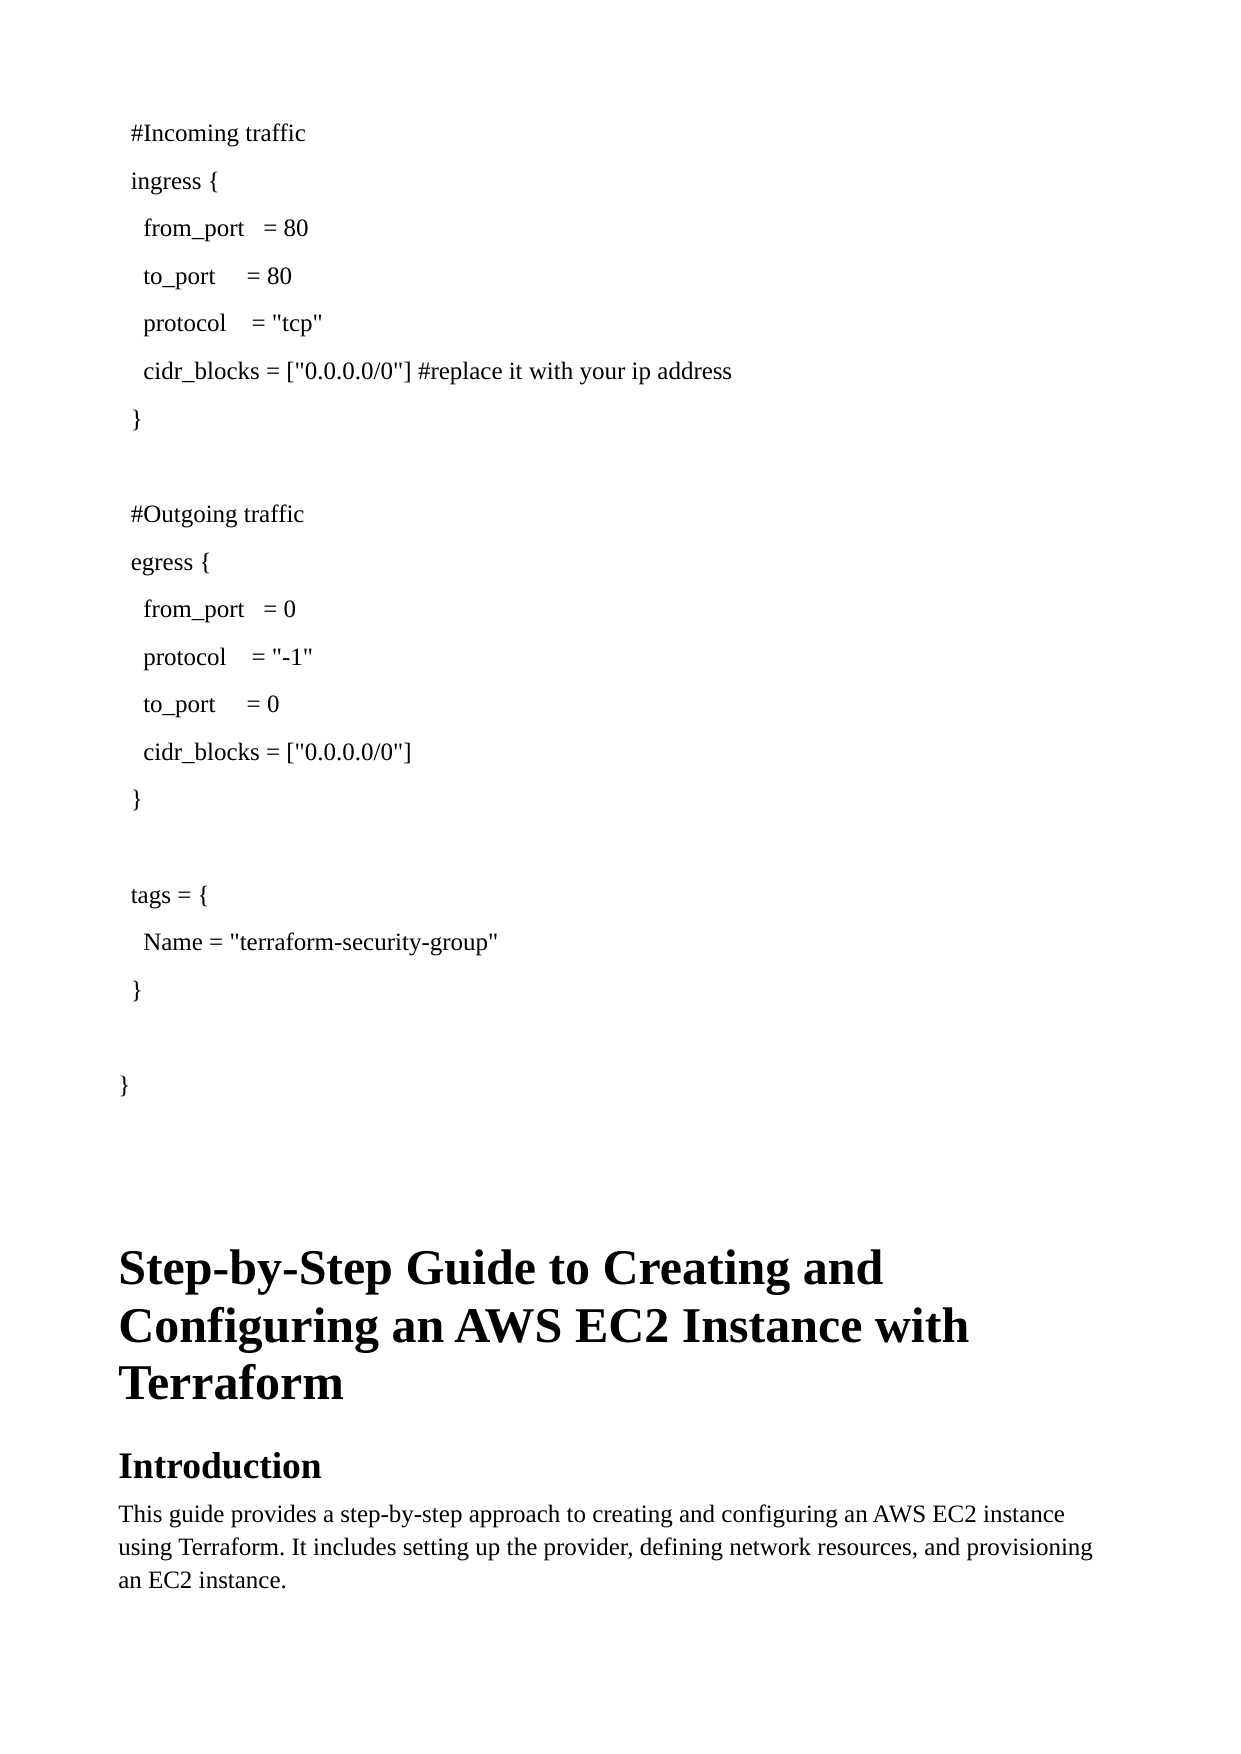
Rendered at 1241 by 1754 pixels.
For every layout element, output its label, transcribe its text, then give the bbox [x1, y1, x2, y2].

text Name = "terraform-security-group" [118, 927, 1122, 956]
subtitle Step-by-Step Guide to Creating and Configuring an AWS EC2 Instance with Terraform [118, 1238, 1122, 1411]
subtitle Introduction [118, 1444, 1122, 1487]
text } [118, 975, 1122, 1004]
text protocol = "tcp" [118, 308, 1122, 337]
text to_port = 80 [118, 261, 1122, 290]
text cidr_blocks = ["0.0.0.0/0"] #replace it with your ip address [118, 356, 1122, 385]
text ingress { [118, 166, 1122, 194]
text protocol = "-1" [118, 642, 1122, 671]
text egress { [118, 547, 1122, 575]
text #Incoming traffic [118, 118, 1122, 147]
text tags = { [118, 880, 1122, 908]
text from_port = 80 [118, 213, 1122, 242]
text #Outgoing traffic [118, 499, 1122, 528]
text } [118, 784, 1122, 813]
text } [118, 1070, 1122, 1099]
text to_port = 0 [118, 689, 1122, 718]
text from_port = 0 [118, 594, 1122, 623]
text This guide provides a step-by-step approach to creating and configuring an AWS EC2 instance using Terraform. It includes setting up the provider, defining network resources, and provisioning an EC2 instance. [118, 1499, 1122, 1594]
text cidr_blocks = ["0.0.0.0/0"] [118, 737, 1122, 766]
text } [118, 404, 1122, 432]
